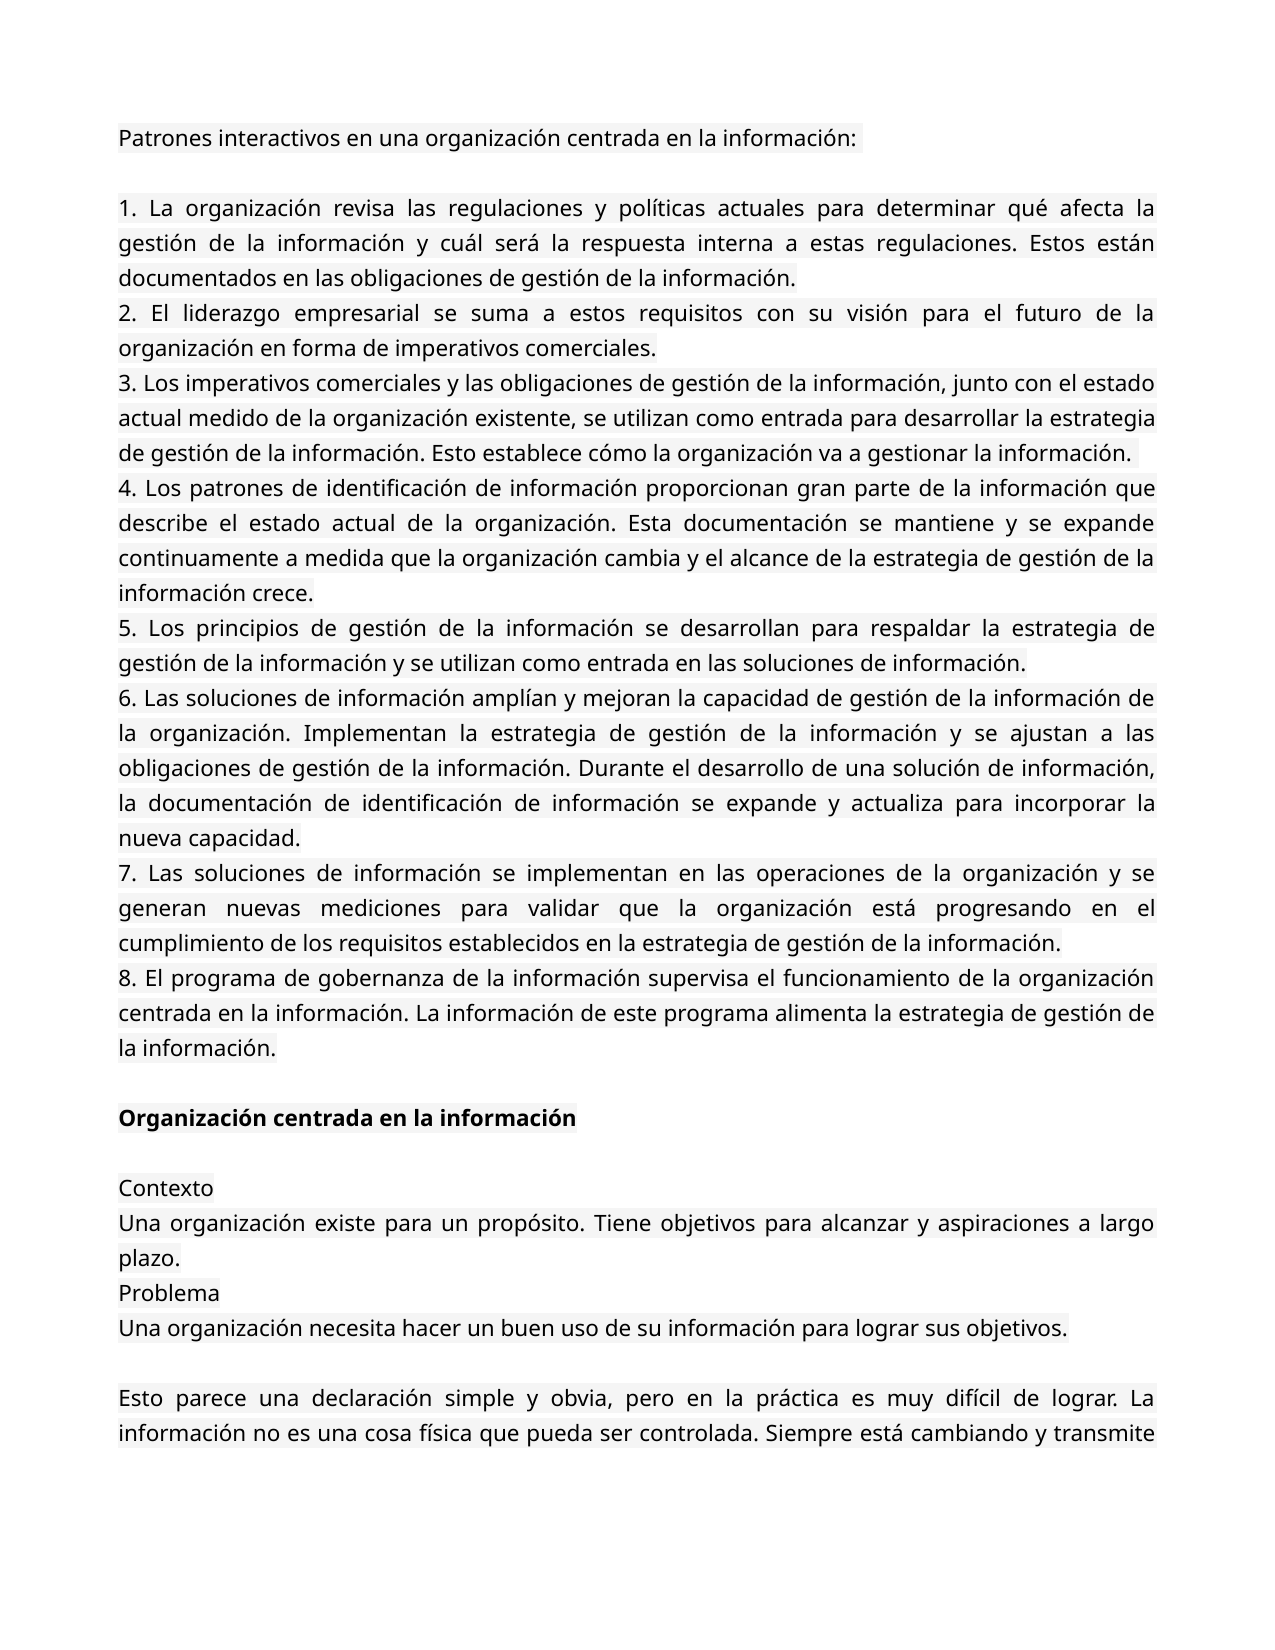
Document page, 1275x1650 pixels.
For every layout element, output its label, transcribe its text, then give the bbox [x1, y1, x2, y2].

text Esto parece una declaración simple y obvia, pero en la práctica es muy difícil de lograr. La información no es una cosa física que pueda ser controlada. Siempre está cambiando y transmite [118, 1378, 1157, 1448]
text 5. Los principios de gestión de la información se desarrollan para respaldar la estrategia de gestión de la información y se utilizan como entrada en las soluciones de información. [118, 608, 1157, 678]
text 8. El programa de gobernanza de la información supervisa el funcionamiento de la organización centrada en la información. La información de este programa alimenta la estrategia de gestión de la información. [118, 958, 1157, 1063]
text 7. Las soluciones de información se implementan en las operaciones de la organización y se generan nuevas mediciones para validar que la organización está progresando en el cumplimiento de los requisitos establecidos en la estrategia de gestión de la información. [118, 853, 1157, 958]
text 3. Los imperativos comerciales y las obligaciones de gestión de la información, junto con el estado actual medido de la organización existente, se utilizan como entrada para desarrollar la estrategia de gestión de la información. Esto establece cómo la organización va a gestionar la información. [118, 363, 1157, 468]
text Patrones interactivos en una organización centrada en la información: [118, 118, 1157, 153]
text Una organización necesita hacer un buen uso de su información para lograr sus objetivos. [118, 1308, 1157, 1343]
text 1. La organización revisa las regulaciones y políticas actuales para determinar qué afecta la gestión de la información y cuál será la respuesta interna a estas regulaciones. Estos están documentados en las obligaciones de gestión de la información. [118, 188, 1157, 293]
text 4. Los patrones de identificación de información proporcionan gran parte de la información que describe el estado actual de la organización. Esta documentación se mantiene y se expande continuamente a medida que la organización cambia y el alcance de la estrategia de gestión de la información crece. [118, 468, 1157, 608]
text 6. Las soluciones de información amplían y mejoran la capacidad de gestión de la información de la organización. Implementan la estrategia de gestión de la información y se ajustan a las obligaciones de gestión de la información. Durante el desarrollo de una solución de información, la documentación de identificación de información se expande y actualiza para incorporar la nueva capacidad. [118, 678, 1157, 853]
text Una organización existe para un propósito. Tiene objetivos para alcanzar y aspiraciones a largo plazo. [118, 1203, 1157, 1273]
text Contexto [118, 1168, 1157, 1203]
text 2. El liderazgo empresarial se suma a estos requisitos con su visión para el futuro de la organización en forma de imperativos comerciales. [118, 293, 1157, 363]
text Problema [118, 1273, 1157, 1308]
text Organización centrada en la información [118, 1098, 1157, 1133]
